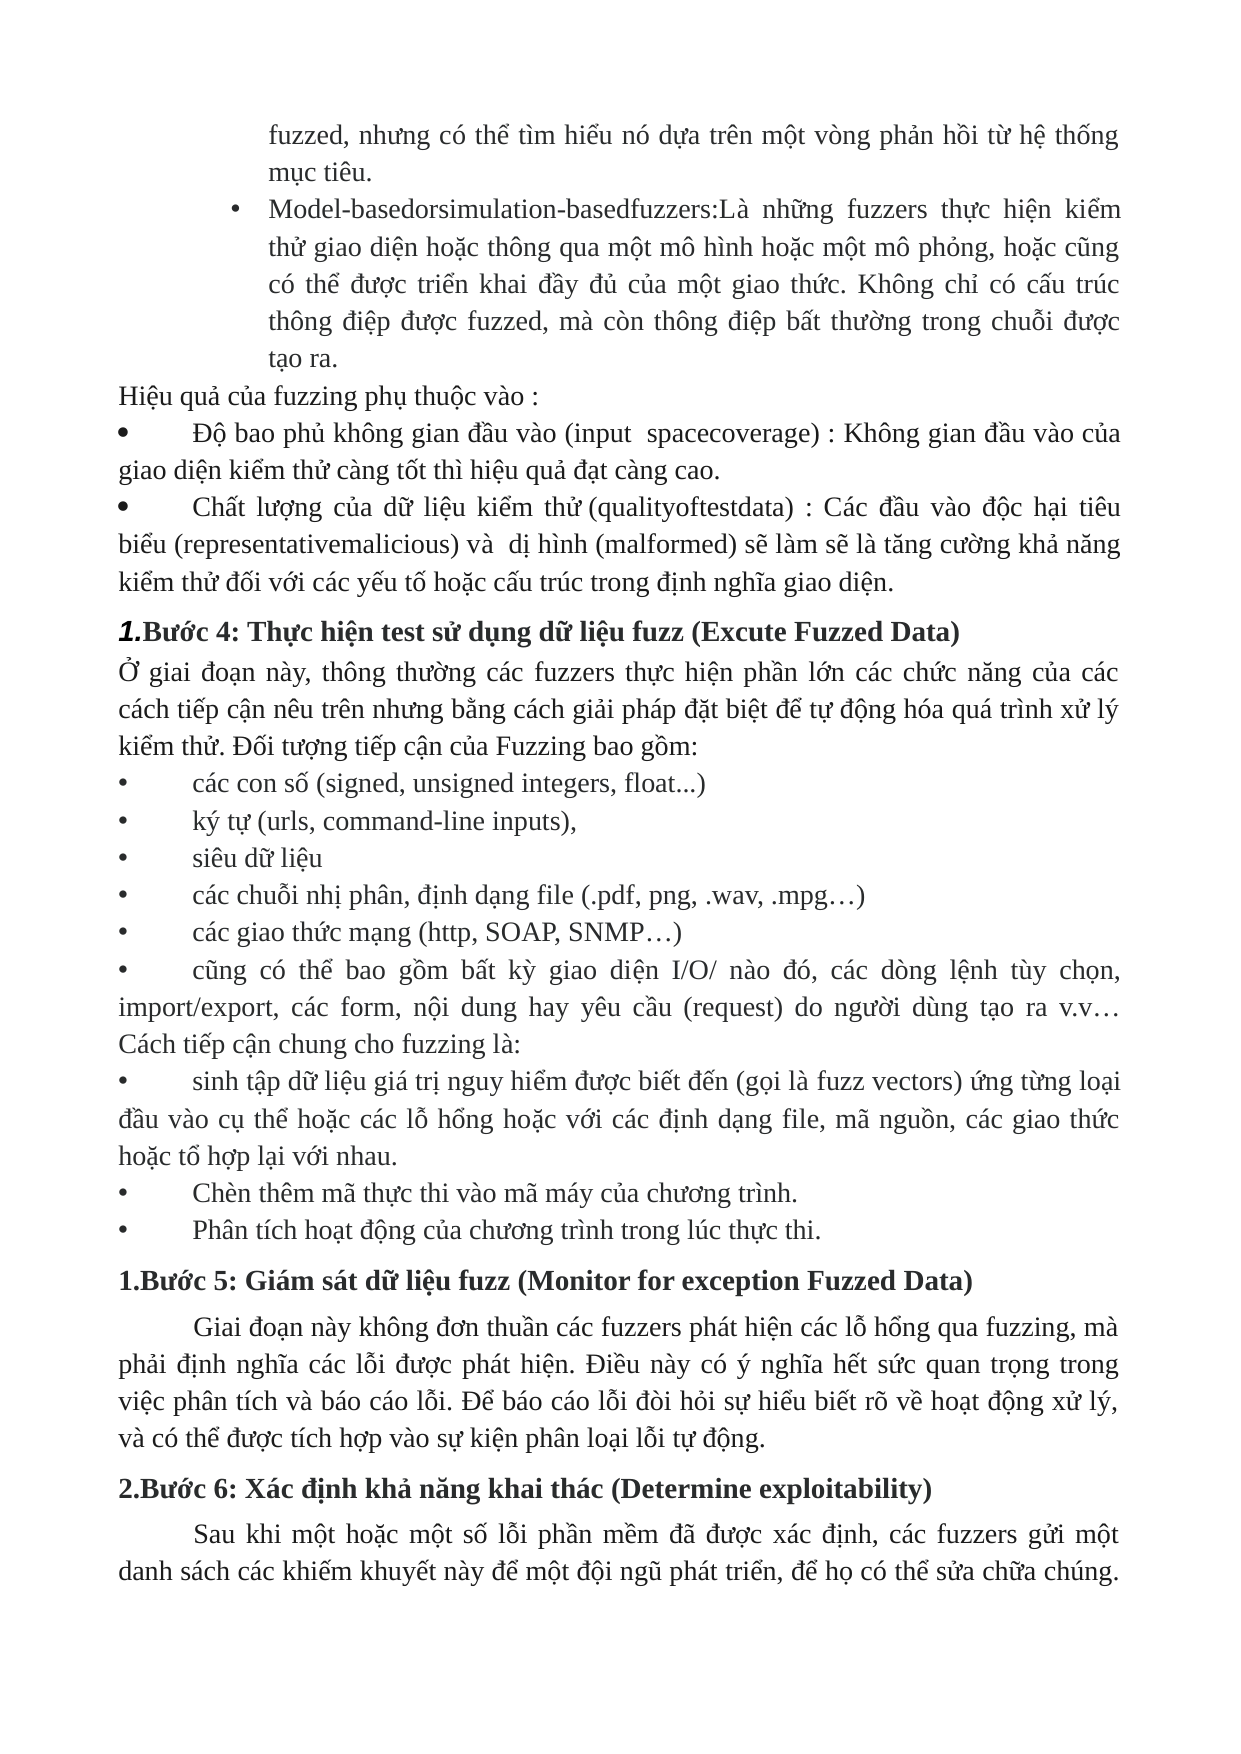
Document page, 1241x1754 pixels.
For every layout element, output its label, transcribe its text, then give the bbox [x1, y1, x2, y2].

subtitle Bước 6: Xác định khả năng khai thác (Determine exploitability) [118, 1471, 1121, 1504]
list các chuỗi nhị phân, định dạng file (.pdf, png, .wav, .mpg…) [118, 878, 1121, 911]
list các con số (signed, unsigned integers, float...) [118, 766, 1121, 799]
text Sau khi một hoặc một số lỗi phần mềm đã được xác định, các fuzzers gửi một danh sách các khiếm khuyết này để một đội ngũ phát triển, để họ có thể sửa chữa chúng. [118, 1517, 1121, 1587]
list Model-basedorsimulation-basedfuzzers:Là những fuzzers thực hiện kiểm thử giao diện hoặc thông qua một mô hình hoặc một mô phỏng, hoặc cũng có thể được triển khai đầy đủ của một giao thức. Không chỉ có cấu trúc thông điệp được fuzzed, mà còn thông điệp bất thường trong chuỗi được tạo ra. [231, 192, 1121, 374]
list Chất lượng của dữ liệu kiểm thử (qualityoftestdata) : Các đầu vào độc hại tiêu biểu (representativemalicious) và dị hình (malformed) sẽ làm sẽ là tăng cường khả năng kiểm thử đối với các yếu tố hoặc cấu trúc trong định nghĩa giao diện. [118, 490, 1121, 597]
list ký tự (urls, command-line inputs), [118, 803, 1121, 836]
subtitle Bước 4: Thực hiện test sử dụng dữ liệu fuzz (Excute Fuzzed Data) [118, 614, 1121, 648]
text Ở giai đoạn này, thông thường các fuzzers thực hiện phần lớn các chức năng của các cách tiếp cận nêu trên nhưng bằng cách giải pháp đặt biệt để tự động hóa quá trình xử lý kiểm thử. Đối tượng tiếp cận của Fuzzing bao gồm: [118, 655, 1121, 761]
list Độ bao phủ không gian đầu vào (input spacecoverage) : Không gian đầu vào của giao diện kiểm thử càng tốt thì hiệu quả đạt càng cao. [118, 416, 1121, 485]
list Phân tích hoạt động của chương trình trong lúc thực thi. [118, 1213, 1121, 1246]
list siêu dữ liệu [118, 841, 1121, 873]
text Hiệu quả của fuzzing phụ thuộc vào : [118, 378, 1121, 411]
list fuzzed, nhưng có thể tìm hiểu nó dựa trên một vòng phản hồi từ hệ thống mục tiêu. [231, 118, 1121, 188]
list cũng có thể bao gồm bất kỳ giao diện I/O/ nào đó, các dòng lệnh tùy chọn, import/export, các form, nội dung hay yêu cầu (request) do người dùng tạo ra v.v… Cách tiếp cận chung cho fuzzing là: [118, 953, 1121, 1059]
list các giao thức mạng (http, SOAP, SNMP…) [118, 915, 1121, 948]
list sinh tập dữ liệu giá trị nguy hiểm được biết đến (gọi là fuzz vectors) ứng từng loại đầu vào cụ thể hoặc các lỗ hổng hoặc với các định dạng file, mã nguồn, các giao thức hoặc tổ hợp lại với nhau. [118, 1064, 1121, 1171]
subtitle Bước 5: Giám sát dữ liệu fuzz (Monitor for exception Fuzzed Data) [118, 1263, 1121, 1297]
list Chèn thêm mã thực thi vào mã máy của chương trình. [118, 1176, 1121, 1208]
text Giai đoạn này không đơn thuần các fuzzers phát hiện các lỗ hổng qua fuzzing, mà phải định nghĩa các lỗi được phát hiện. Điều này có ý nghĩa hết sức quan trọng trong việc phân tích và báo cáo lỗi. Để báo cáo lỗi đòi hỏi sự hiểu biết rõ về hoạt động xử lý, và có thể được tích hợp vào sự kiện phân loại lỗi tự động. [118, 1309, 1121, 1453]
